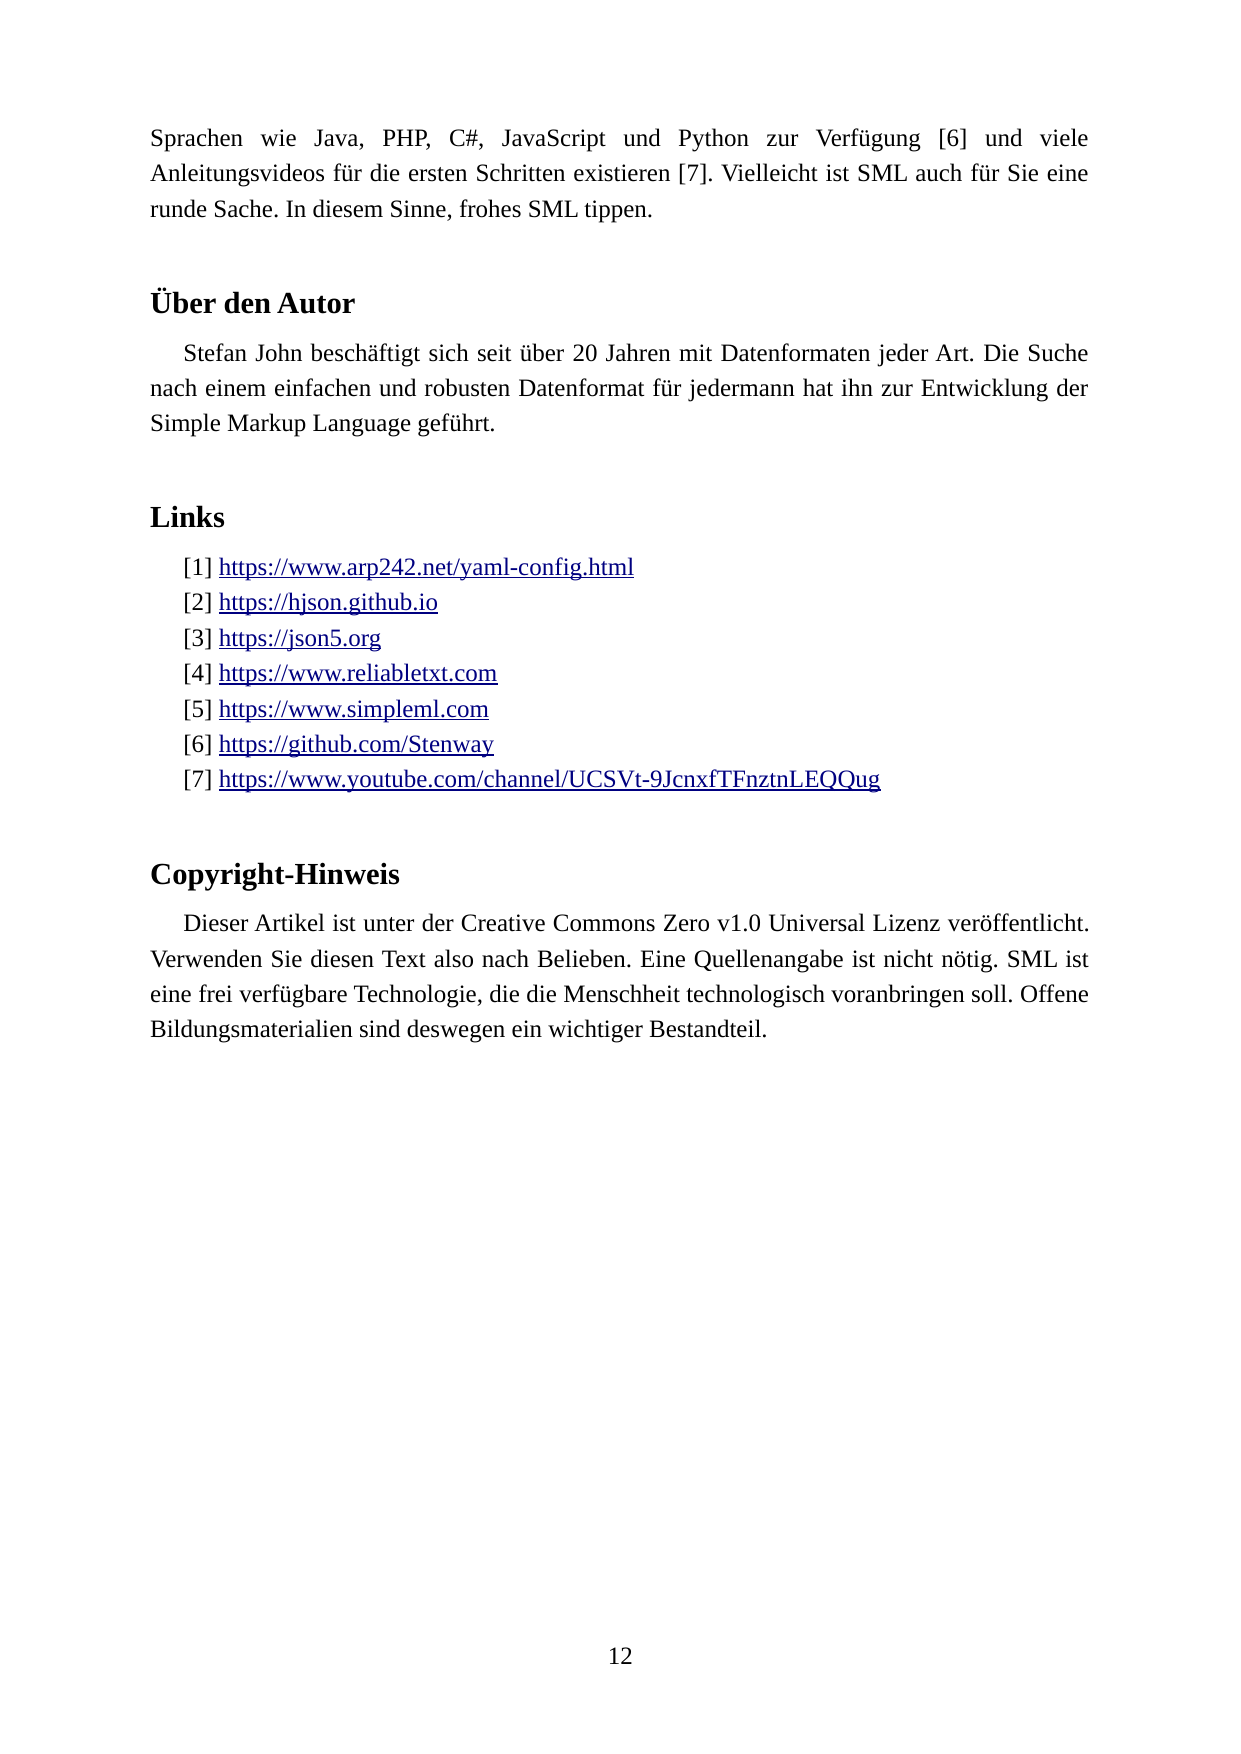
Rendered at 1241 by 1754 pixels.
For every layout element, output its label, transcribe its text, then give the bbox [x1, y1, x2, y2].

text [3] https://json5.org [150, 618, 1090, 653]
text [6] https://github.com/Stenway [150, 724, 1090, 759]
text Stefan John beschäftigt sich seit über 20 Jahren mit Datenformaten jeder Art. Die Suche nach einem einfachen und robusten Datenformat für jedermann hat ihn zur Entwicklung der Simple Markup Language geführt. [150, 333, 1090, 439]
text [4] https://www.reliabletxt.com [150, 653, 1090, 689]
subtitle Copyright-Hinweis [150, 855, 1090, 891]
text Sprachen wie Java, PHP, C#, JavaScript und Python zur Verfügung [6] und viele Anleitungsvideos für die ersten Schritten existieren [7]. Vielleicht ist SML auch für Sie eine runde Sache. In diesem Sinne, frohes SML tippen. [150, 118, 1090, 224]
text [7] https://www.youtube.com/channel/UCSVt-9JcnxfTFnztnLEQQug [150, 759, 1090, 795]
subtitle Links [150, 499, 1090, 534]
text [2] https://hjson.github.io [150, 582, 1090, 618]
text [1] https://www.arp242.net/yaml-config.html [150, 547, 1090, 582]
text Dieser Artikel ist unter der Creative Commons Zero v1.0 Universal Lizenz veröffentlicht. Verwenden Sie diesen Text also nach Belieben. Eine Quellenangabe ist nicht nötig. SML ist eine frei verfügbare Technologie, die die Menschheit technologisch voranbringen soll. Offene Bildungsmaterialien sind deswegen ein wichtiger Bestandteil. [150, 903, 1090, 1045]
text [5] https://www.simpleml.com [150, 689, 1090, 724]
subtitle Über den Autor [150, 285, 1090, 320]
